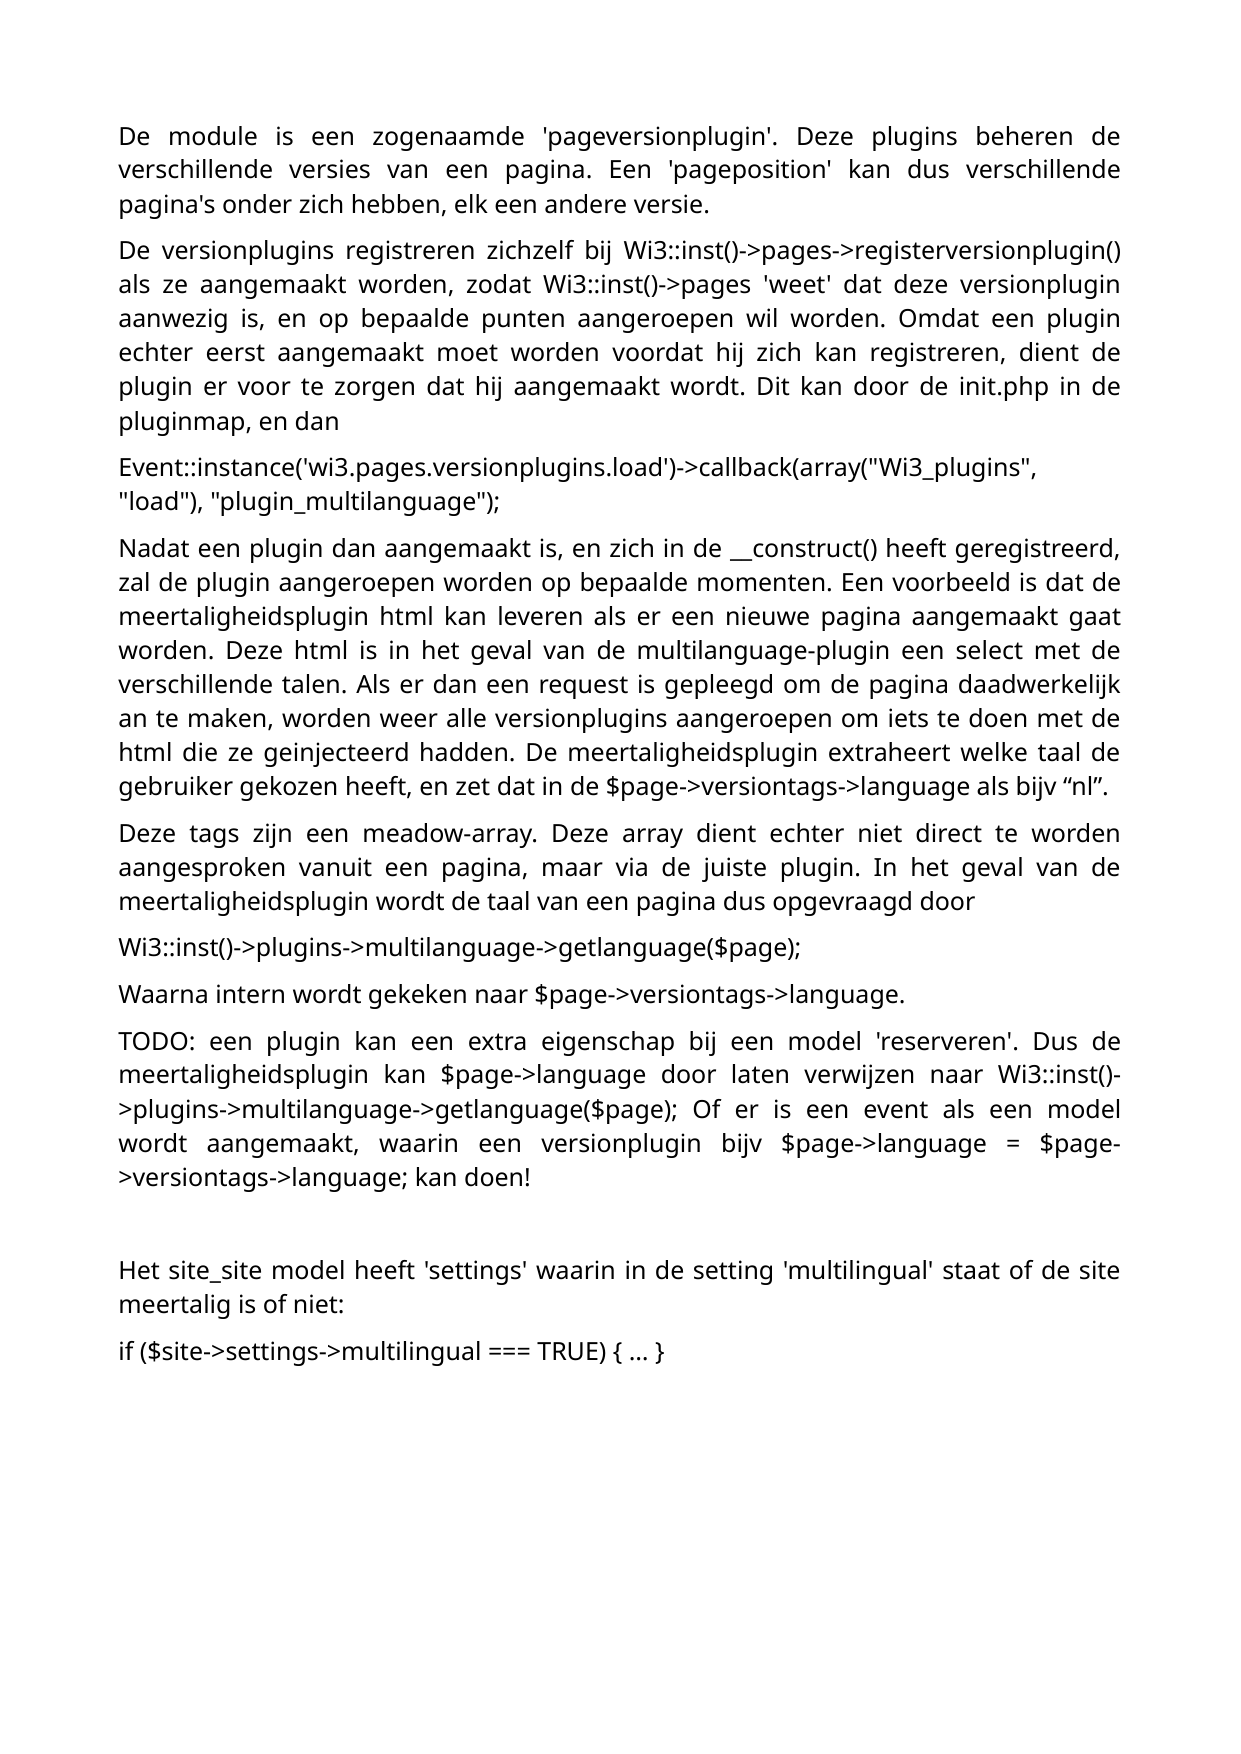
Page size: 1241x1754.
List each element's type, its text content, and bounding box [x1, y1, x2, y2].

text Deze tags zijn een meadow-array. Deze array dient echter niet direct te worden aangesproken vanuit een pagina, maar via de juiste plugin. In het geval van de meertaligheidsplugin wordt de taal van een pagina dus opgevraagd door [118, 815, 1122, 917]
text if ($site->settings->multilingual === TRUE) { … } [118, 1333, 1122, 1367]
text Het site_site model heeft 'settings' waarin in de setting 'multilingual' staat of de site meertalig is of niet: [118, 1252, 1122, 1321]
text Event::instance('wi3.pages.versionplugins.load')->callback(array("Wi3_plugins", "load"), "plugin_multilanguage"); [118, 450, 1122, 518]
text De versionplugins registreren zichzelf bij Wi3::inst()->pages->registerversionplugin() als ze aangemaakt worden, zodat Wi3::inst()->pages 'weet' dat deze versionplugin aanwezig is, en op bepaalde punten aangeroepen wil worden. Omdat een plugin echter eerst aangemaakt moet worden voordat hij zich kan registreren, dient de plugin er voor te zorgen dat hij aangemaakt wordt. Dit kan door de init.php in de pluginmap, en dan [118, 233, 1122, 437]
text De module is een zogenaamde 'pageversionplugin'. Deze plugins beheren de verschillende versies van een pagina. Een 'pageposition' kan dus verschillende pagina's onder zich hebben, elk een andere versie. [118, 118, 1122, 220]
text Nadat een plugin dan aangemaakt is, en zich in de __construct() heeft geregistreerd, zal de plugin aangeroepen worden op bepaalde momenten. Een voorbeeld is dat de meertaligheidsplugin html kan leveren als er een nieuwe pagina aangemaakt gaat worden. Deze html is in het geval van de multilanguage-plugin een select met de verschillende talen. Als er dan een request is gepleegd om de pagina daadwerkelijk an te maken, worden weer alle versionplugins aangeroepen om iets te doen met de html die ze geinjecteerd hadden. De meertaligheidsplugin extraheert welke taal de gebruiker gekozen heeft, en zet dat in de $page->versiontags->language als bijv “nl”. [118, 530, 1122, 803]
text Wi3::inst()->plugins->multilanguage->getlanguage($page); [118, 930, 1122, 964]
text TODO: een plugin kan een extra eigenschap bij een model 'reserveren'. Dus de meertaligheidsplugin kan $page->language door laten verwijzen naar Wi3::inst()->plugins->multilanguage->getlanguage($page); Of er is een event als een model wordt aangemaakt, waarin een versionplugin bijv $page->language = $page->versiontags->language; kan doen! [118, 1023, 1122, 1193]
text Waarna intern wordt gekeken naar $page->versiontags->language. [118, 977, 1122, 1011]
